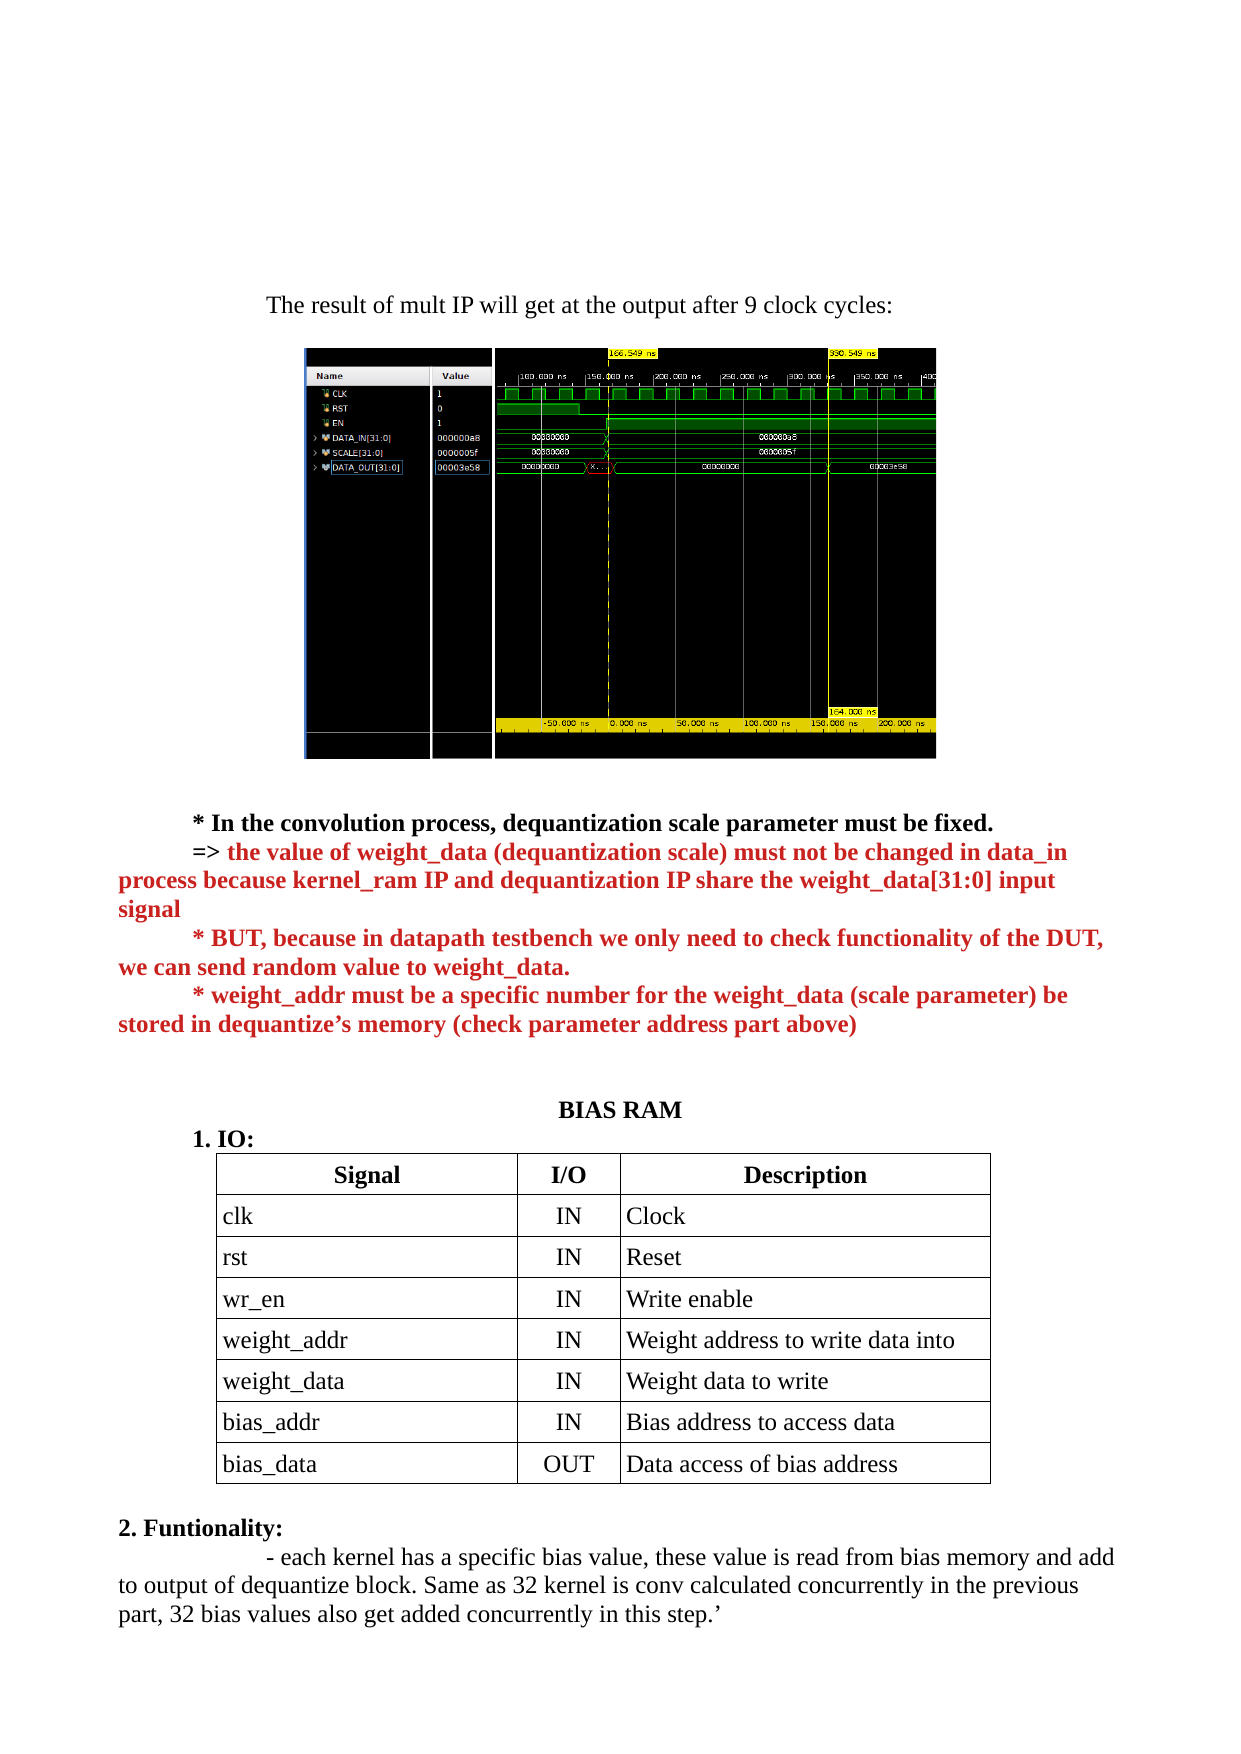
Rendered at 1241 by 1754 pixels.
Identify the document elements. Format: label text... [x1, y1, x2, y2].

table_cell Bias address to access data [621, 1402, 990, 1442]
table_cell weight_data [217, 1360, 517, 1401]
table_cell Weight data to write [621, 1360, 990, 1401]
table_cell clk [217, 1195, 517, 1236]
text The result of mult IP will get at the output after 9 clock cycles: [118, 262, 1122, 319]
text => the value of weight_data (dequantization scale) must not be changed in data_in process because kernel_ram IP and dequantization IP share the weight_data[31:0] input signal [118, 837, 1122, 923]
table_header I/O [518, 1154, 620, 1194]
table_cell Reset [621, 1237, 990, 1277]
text 2. Funtionality: [118, 1513, 1122, 1542]
table_cell Clock [621, 1195, 990, 1236]
table_cell IN [518, 1237, 620, 1277]
table_cell weight_addr [217, 1319, 517, 1359]
table_cell rst [217, 1237, 517, 1277]
text BIAS RAM [118, 1096, 1122, 1124]
table_cell Data access of bias address [621, 1443, 990, 1483]
text * In the convolution process, dequantization scale parameter must be fixed. [118, 808, 1122, 837]
text * BUT, because in datapath testbench we only need to check functionality of the DUT, we can send random value to weight_data. [118, 923, 1122, 981]
table_cell bias_data [217, 1443, 517, 1483]
table_cell wr_en [217, 1278, 517, 1318]
table_cell OUT [518, 1443, 620, 1483]
text * weight_addr must be a specific number for the weight_data (scale parameter) be stored in dequantize’s memory (check parameter address part above) [118, 981, 1122, 1038]
table_cell IN [518, 1360, 620, 1401]
picture [304, 348, 937, 759]
table_cell IN [518, 1319, 620, 1359]
text - each kernel has a specific bias value, these value is read from bias memory and add to output of dequantize block. Same as 32 kernel is conv calculated concurrently in the previous part, 32 bias values also get added concurrently in this step.’ [118, 1542, 1122, 1628]
table_cell Weight address to write data into [621, 1319, 990, 1359]
table_cell IN [518, 1195, 620, 1236]
table_cell IN [518, 1278, 620, 1318]
table_cell Write enable [621, 1278, 990, 1318]
table_header Signal [217, 1154, 517, 1194]
table_cell IN [518, 1402, 620, 1442]
table_header Description [621, 1154, 990, 1194]
text 1. IO: [118, 1124, 1122, 1153]
table_cell bias_addr [217, 1402, 517, 1442]
